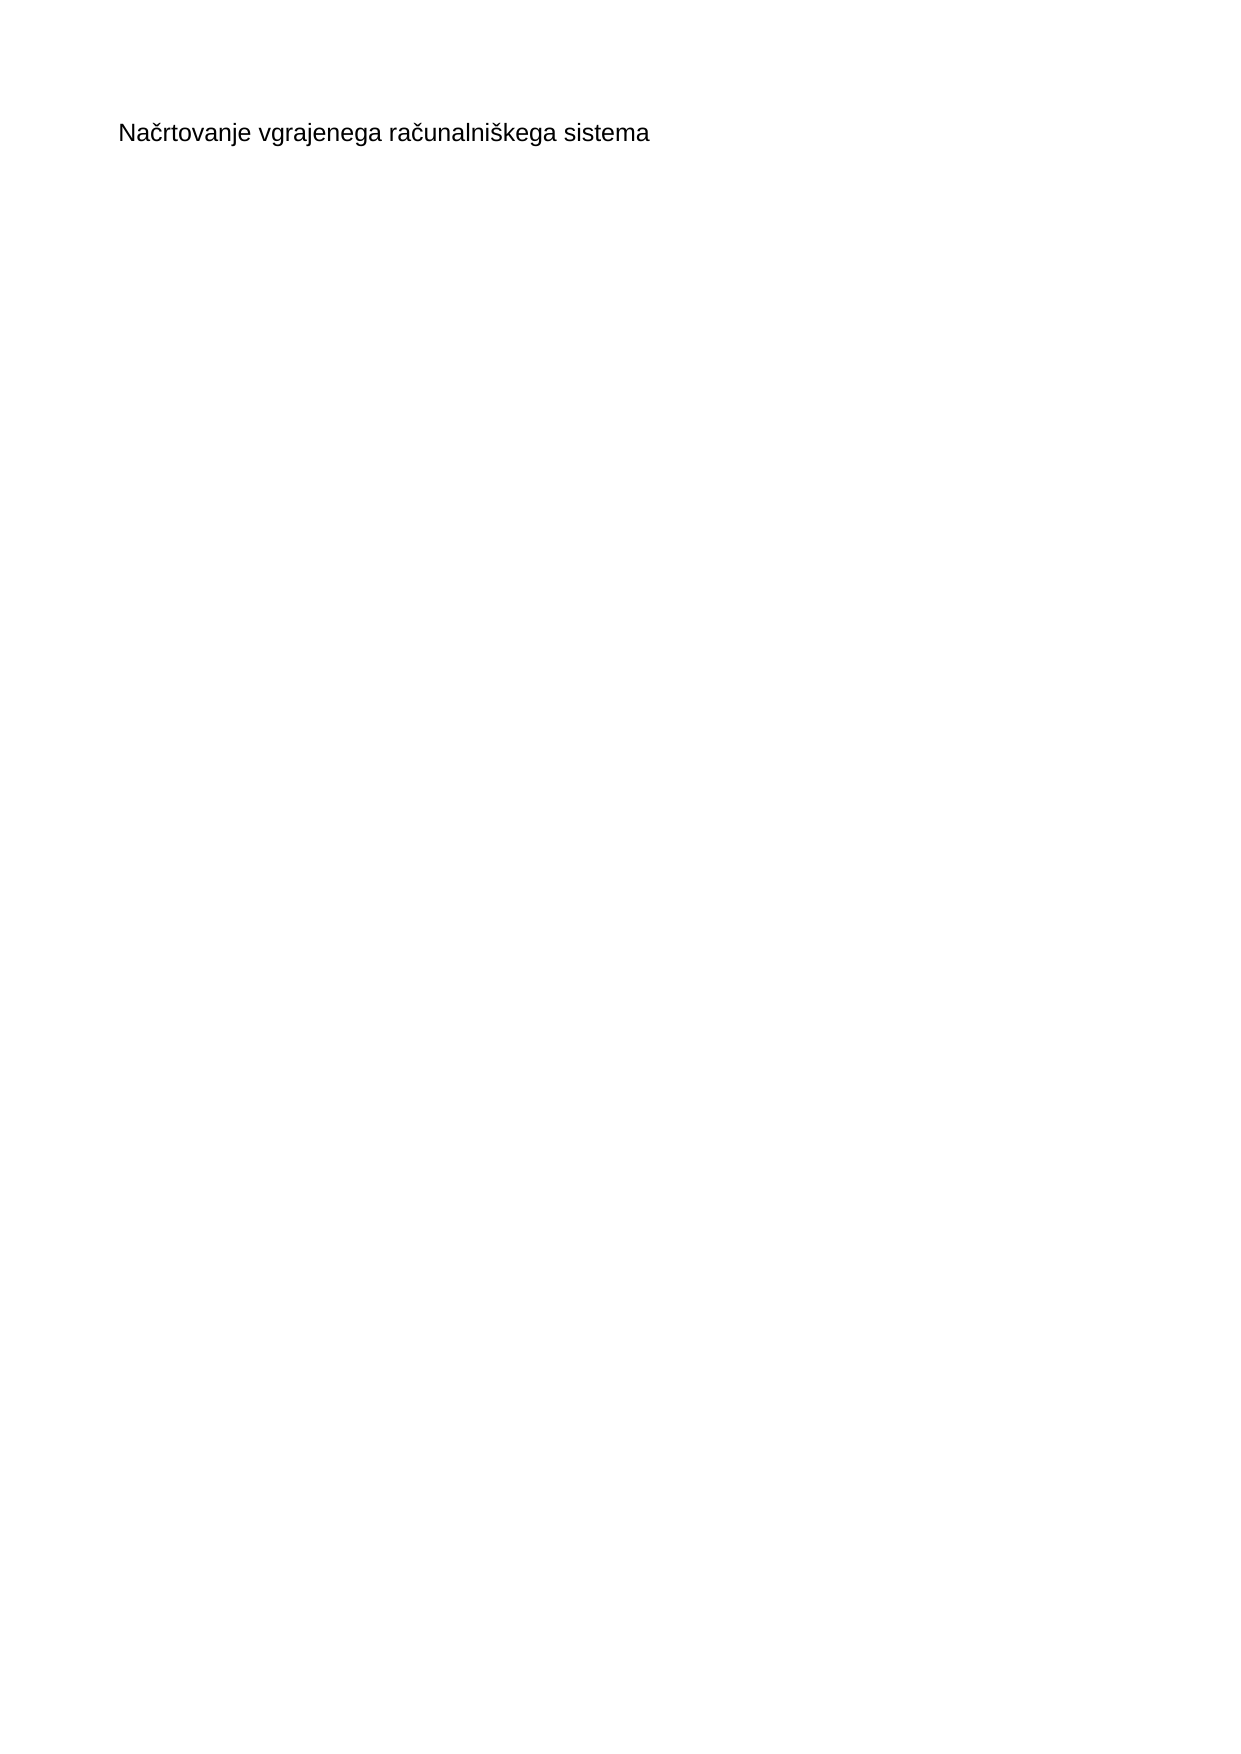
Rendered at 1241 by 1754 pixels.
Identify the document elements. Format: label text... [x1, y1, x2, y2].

text Načrtovanje vgrajenega računalniškega sistema [118, 118, 1122, 147]
